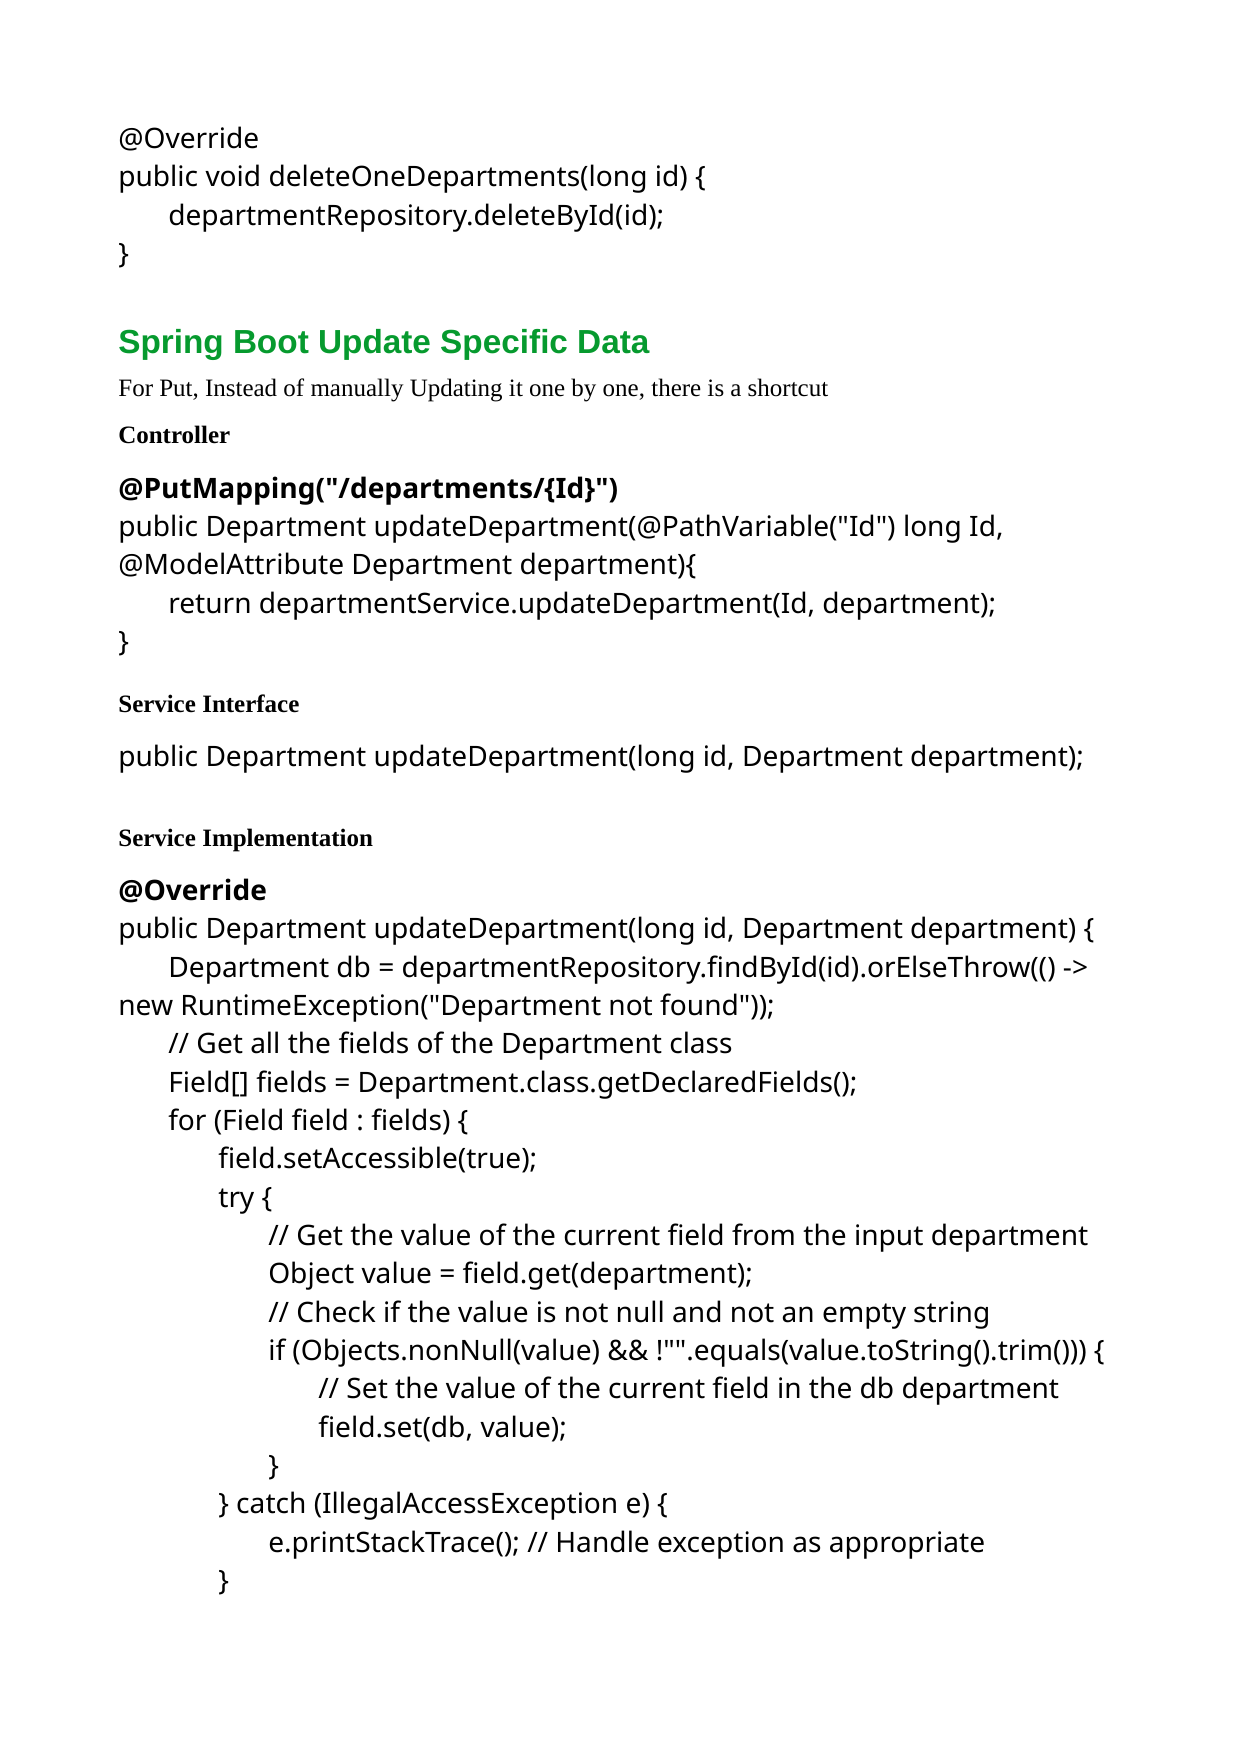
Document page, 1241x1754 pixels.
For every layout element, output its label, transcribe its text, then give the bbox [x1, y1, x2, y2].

text // Get all the fields of the Department class [118, 1023, 1122, 1062]
text public Department updateDepartment(@PathVariable("Id") long Id, @ModelAttribute Department department){ [118, 506, 1122, 583]
text @Override [118, 870, 1122, 908]
text @PutMapping("/departments/{Id}") [118, 468, 1122, 506]
text } catch (IllegalAccessException e) { [118, 1483, 1122, 1522]
text Department db = departmentRepository.findById(id).orElseThrow(() -> new RuntimeException("Department not found")); [118, 947, 1122, 1023]
text e.printStackTrace(); // Handle exception as appropriate [118, 1522, 1122, 1560]
subtitle Spring Boot Update Specific Data [118, 322, 1122, 360]
text @Override [118, 118, 1122, 156]
text // Set the value of the current field in the db department [118, 1368, 1122, 1407]
text } [118, 621, 1122, 659]
text public Department updateDepartment(long id, Department department) { [118, 908, 1122, 947]
text try { [118, 1177, 1122, 1215]
text if (Objects.nonNull(value) && !"".equals(value.toString().trim())) { [118, 1330, 1122, 1368]
text For Put, Instead of manually Updating it one by one, there is a shortcut [118, 373, 1122, 401]
text } [118, 1560, 1122, 1598]
text } [118, 233, 1122, 271]
text } [118, 1445, 1122, 1483]
text // Check if the value is not null and not an empty string [118, 1292, 1122, 1330]
text Controller [118, 420, 1122, 449]
text public Department updateDepartment(long id, Department department); [118, 737, 1122, 775]
text return departmentService.updateDepartment(Id, department); [118, 583, 1122, 621]
text departmentRepository.deleteById(id); [118, 195, 1122, 233]
text Service Implementation [118, 823, 1122, 851]
text Service Interface [118, 689, 1122, 718]
text field.set(db, value); [118, 1407, 1122, 1445]
text // Get the value of the current field from the input department [118, 1215, 1122, 1253]
text field.setAccessible(true); [118, 1138, 1122, 1177]
text Object value = field.get(department); [118, 1253, 1122, 1292]
text public void deleteOneDepartments(long id) { [118, 156, 1122, 195]
text Field[] fields = Department.class.getDeclaredFields(); [118, 1062, 1122, 1100]
text for (Field field : fields) { [118, 1100, 1122, 1138]
